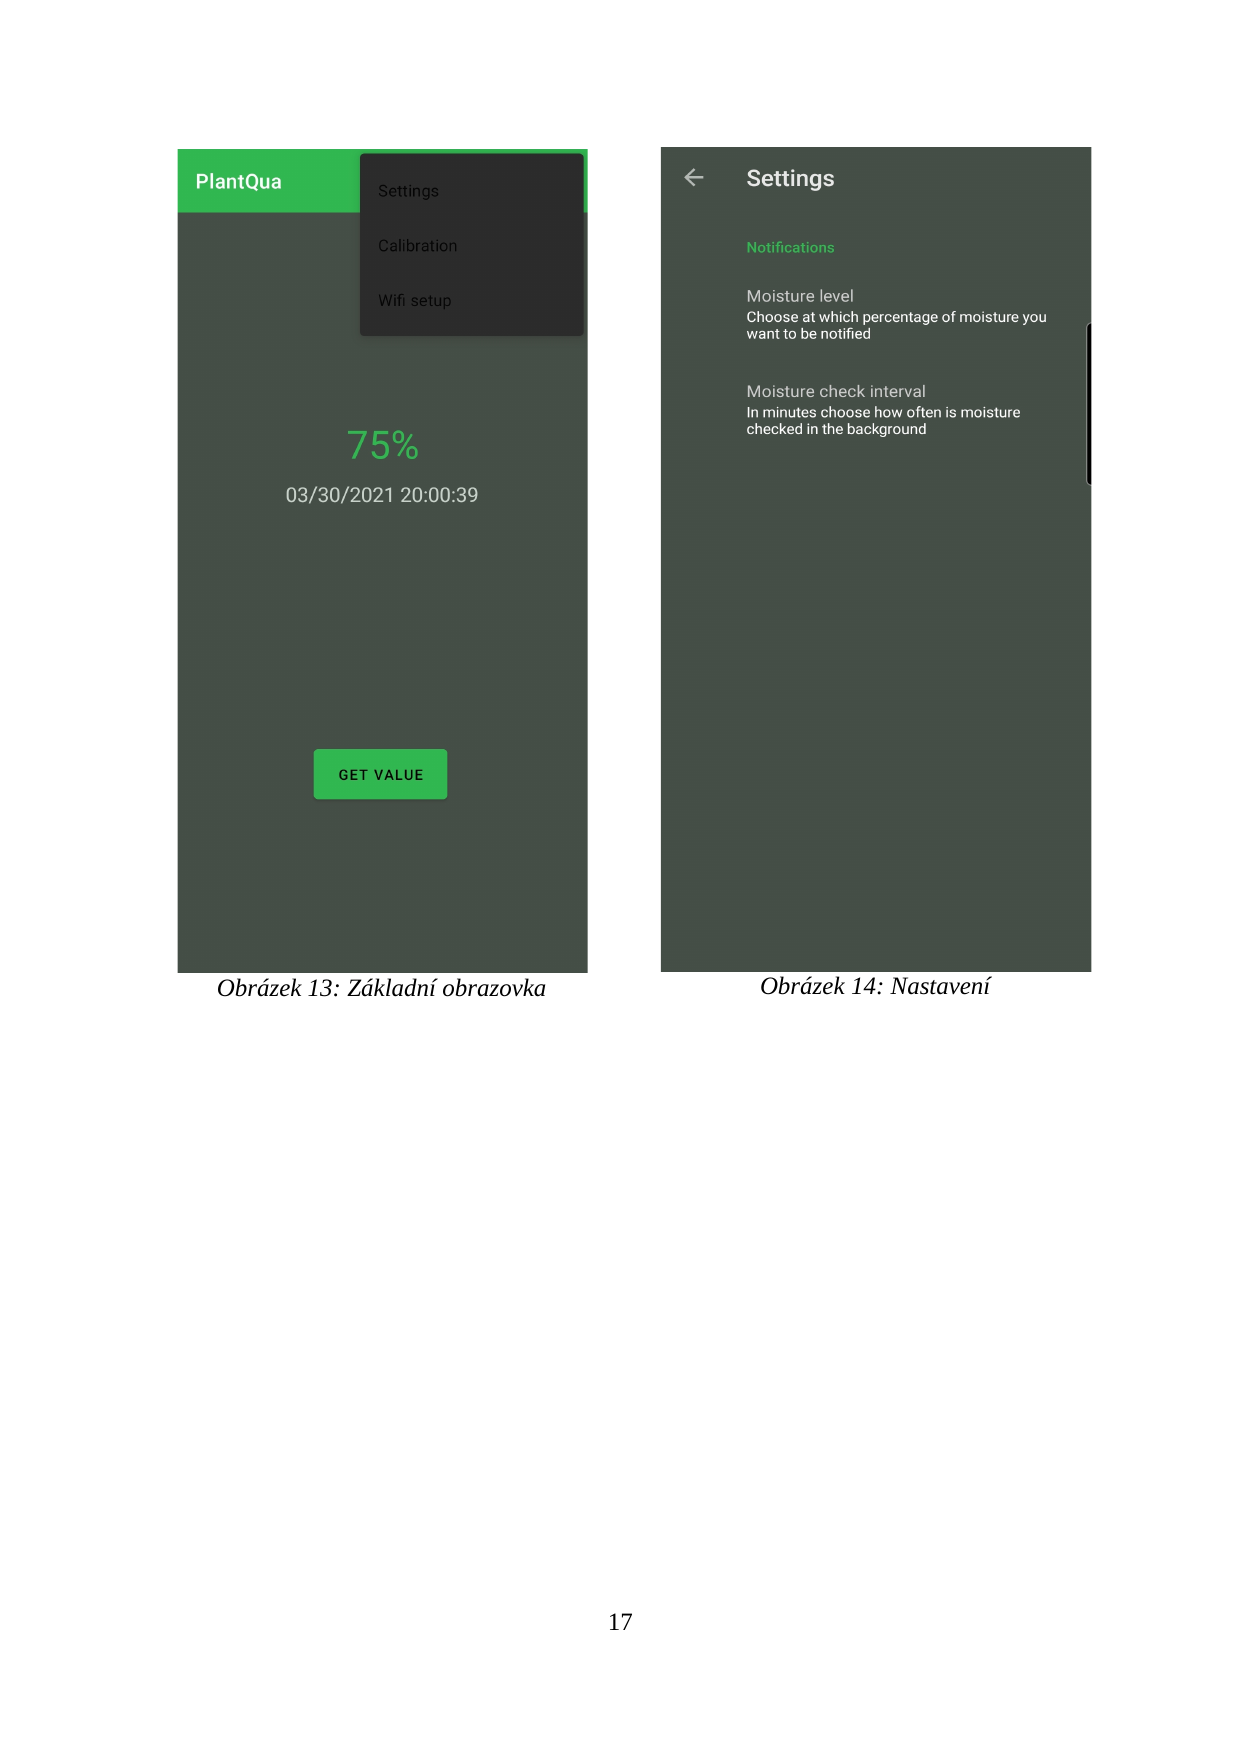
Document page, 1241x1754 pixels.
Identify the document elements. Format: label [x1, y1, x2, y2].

table_header [118, 118, 620, 1065]
table_header [620, 118, 1122, 1065]
picture [660, 147, 1092, 972]
picture [177, 149, 588, 973]
